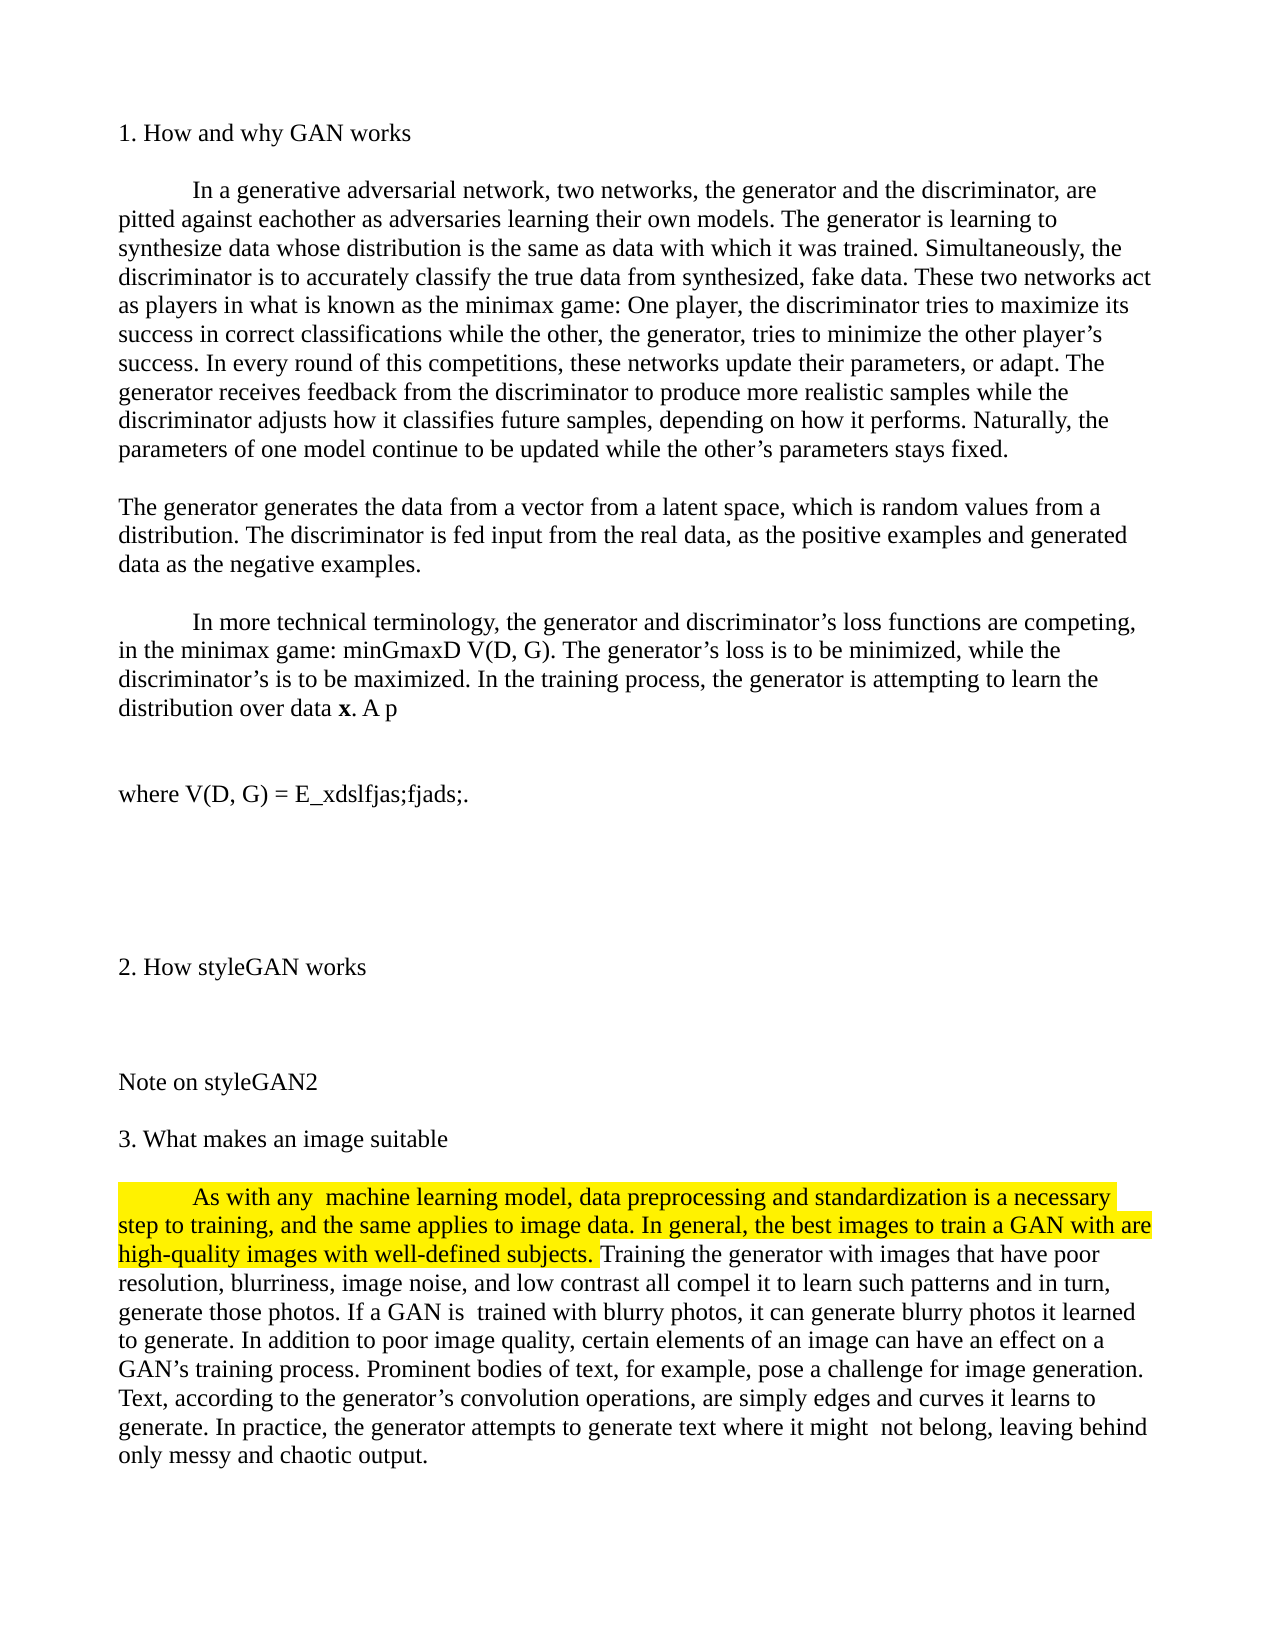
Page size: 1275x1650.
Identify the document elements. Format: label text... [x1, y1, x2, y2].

text In a generative adversarial network, two networks, the generator and the discriminator, are pitted against eachother as adversaries learning their own models. The generator is learning to synthesize data whose distribution is the same as data with which it was trained. Simultaneously, the discriminator is to accurately classify the true data from synthesized, fake data. These two networks act as players in what is known as the minimax game: One player, the discriminator tries to maximize its success in correct classifications while the other, the generator, tries to minimize the other player’s success. In every round of this competitions, these networks update their parameters, or adapt. The generator receives feedback from the discriminator to produce more realistic samples while the discriminator adjusts how it classifies future samples, depending on how it performs. Naturally, the parameters of one model continue to be updated while the other’s parameters stays fixed. [118, 176, 1157, 463]
text As with any machine learning model, data preprocessing and standardization is a necessary step to training, and the same applies to image data. In general, the best images to train a GAN with are high-quality images with well-defined subjects. Training the generator with images that have poor resolution, blurriness, image noise, and low contrast all compel it to learn such patterns and in turn, generate those photos. If a GAN is trained with blurry photos, it can generate blurry photos it learned to generate. In addition to poor image quality, certain elements of an image can have an effect on a GAN’s training process. Prominent bodies of text, for example, pose a challenge for image generation. Text, according to the generator’s convolution operations, are simply edges and curves it learns to generate. In practice, the generator attempts to generate text where it might not belong, leaving behind only messy and chaotic output. [118, 1182, 1157, 1469]
text 3. What makes an image suitable [118, 1124, 1157, 1153]
text where V(D, G) = E_xdslfjas;fjads;. [118, 779, 1157, 808]
text 1. How and why GAN works [118, 118, 1157, 147]
text The generator generates the data from a vector from a latent space, which is random values from a distribution. The discriminator is fed input from the real data, as the positive examples and generated data as the negative examples. [118, 492, 1157, 578]
text Note on styleGAN2 [118, 1067, 1157, 1096]
text 2. How styleGAN works [118, 952, 1157, 981]
text In more technical terminology, the generator and discriminator’s loss functions are competing, in the minimax game: minGmaxD V(D, G). The generator’s loss is to be minimized, while the discriminator’s is to be maximized. In the training process, the generator is attempting to learn the distribution over data x. A p [118, 607, 1157, 722]
